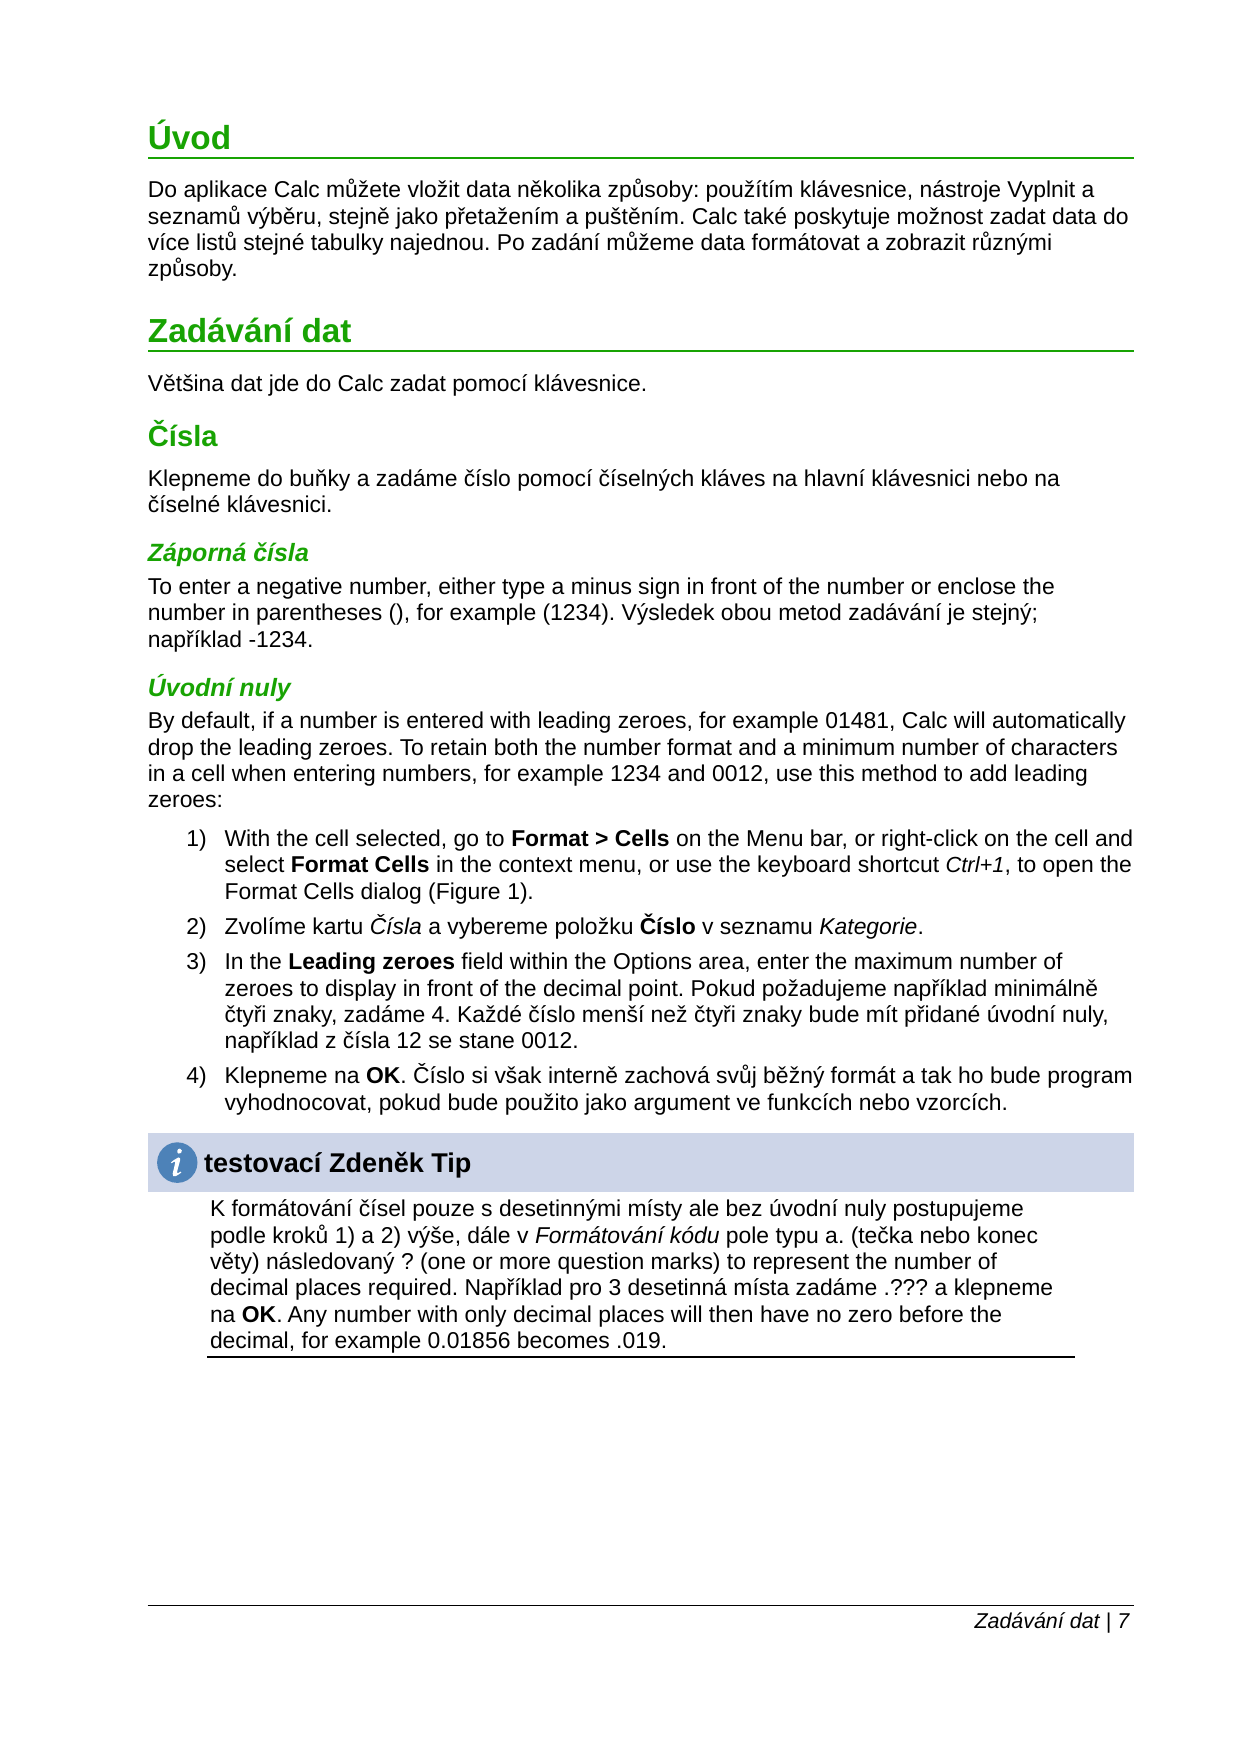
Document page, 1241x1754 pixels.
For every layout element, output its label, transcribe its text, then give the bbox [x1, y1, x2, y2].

subtitle Zadávání dat [148, 311, 1134, 350]
text Většina dat jde do Calc zadat pomocí klávesnice. [148, 369, 1134, 396]
text To enter a negative number, either type a minus sign in front of the number or enclose the number in parentheses (), for example (1234). Výsledek obou metod zadávání je stejný; například -1234. [148, 573, 1134, 652]
list Zvolíme kartu Čísla a vybereme položku Číslo v seznamu Kategorie. [207, 913, 1134, 939]
subtitle Čísla [148, 419, 1134, 453]
subtitle Úvodní nuly [148, 672, 1134, 701]
text Do aplikace Calc můžete vložit data několika způsoby: použítím klávesnice, nástroje Vyplnit a seznamů výběru, stejně jako přetažením a puštěním. Calc také poskytuje možnost zadat data do více listů stejné tabulky najednou. Po zadání můžeme data formátovat a zobrazit různými způsoby. [148, 176, 1134, 282]
subtitle Záporná čísla [148, 538, 1134, 567]
text K formátování čísel pouze s desetinnými místy ale bez úvodní nuly postupujeme podle kroků 1 a 2 výše, dále v Formátování kódu pole typu a. (tečka nebo konec věty) následovaný ? (one or more question marks) to represent the number of decimal places required. Například pro 3 desetinná místa zadáme .??? a klepneme na OK. Any number with only decimal places will then have no zero before the decimal, for example 0.01856 becomes .019. [207, 1192, 1075, 1356]
subtitle testovací Zdeněk Tip [148, 1133, 1134, 1192]
list With the cell selected, go to Format > Cells on the Menu bar, or right-click on the cell and select Format Cells in the context menu, or use the keyboard shortcut Ctrl+1, to open the Format Cells dialog (Figure 1). [207, 825, 1134, 904]
text By default, if a number is entered with leading zeroes, for example 01481, Calc will automatically drop the leading zeroes. To retain both the number format and a minimum number of characters in a cell when entering numbers, for example 1234 and 0012, use this method to add leading zeroes: [148, 707, 1134, 813]
text Klepneme do buňky a zadáme číslo pomocí číselných kláves na hlavní klávesnici nebo na číselné klávesnici. [148, 465, 1134, 517]
list In the Leading zeroes field within the Options area, enter the maximum number of zeroes to display in front of the decimal point. Pokud požadujeme například minimálně čtyři znaky, zadáme 4. Každé číslo menší než čtyři znaky bude mít přidané úvodní nuly, například z čísla 12 se stane 0012. [207, 948, 1134, 1054]
subtitle Úvod [148, 118, 1134, 157]
list Klepneme na OK. Číslo si však interně zachová svůj běžný formát a tak ho bude program vyhodnocovat, pokud bude použito jako argument ve funkcích nebo vzorcích. [207, 1062, 1134, 1115]
